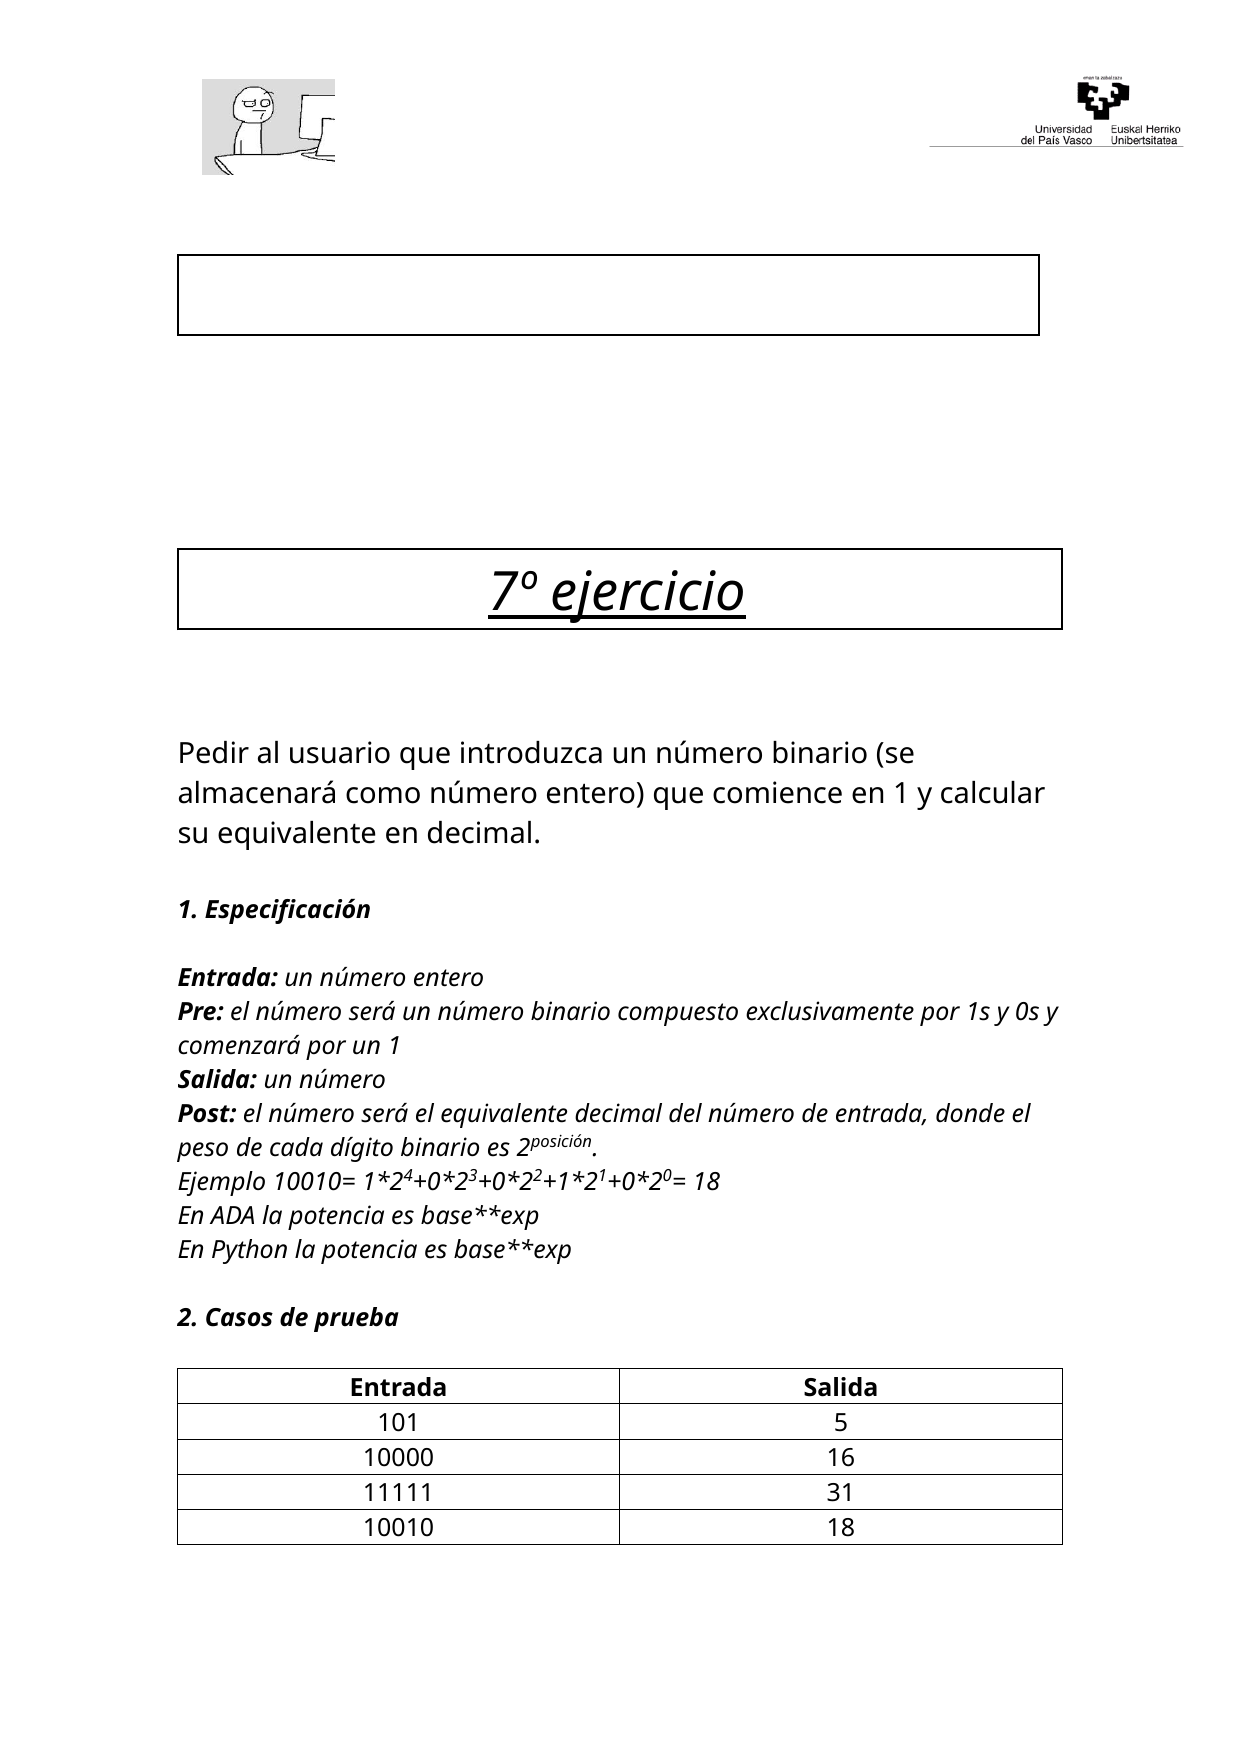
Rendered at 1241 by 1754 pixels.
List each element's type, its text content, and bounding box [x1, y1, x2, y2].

table_cell 10000 [178, 1440, 619, 1473]
table_cell 10010 [178, 1510, 619, 1544]
text 2. Casos de prueba [177, 1300, 1063, 1334]
text Ejemplo 10010= 1*24+0*23+0*22+1*21+0*20= 18 [177, 1164, 1063, 1198]
table_cell 11111 [178, 1475, 619, 1509]
table_cell 101 [178, 1404, 619, 1438]
table_cell 31 [620, 1475, 1062, 1509]
text Salida: un número [177, 1062, 1063, 1096]
table_cell 16 [620, 1440, 1062, 1473]
text 1. Especificación [177, 891, 1063, 925]
table_cell 5 [620, 1404, 1062, 1438]
table_cell 18 [620, 1510, 1062, 1544]
table_header Salida [620, 1369, 1062, 1403]
text Post: el número será el equivalente decimal del número de entrada, donde el peso de cada dígito binario es 2posición. [177, 1096, 1063, 1164]
table_header Entrada [178, 1369, 619, 1403]
text Pedir al usuario que introduzca un número binario (se almacenará como número entero) que comience en 1 y calcular su equivalente en decimal. [177, 733, 1063, 852]
text Pre: el número será un número binario compuesto exclusivamente por 1s y 0s y comenzará por un 1 [177, 993, 1063, 1062]
text En ADA la potencia es base**exp [177, 1198, 1063, 1232]
subtitle 7º ejercicio [179, 550, 1061, 628]
text Entrada: un número entero [177, 959, 1063, 993]
text En Python la potencia es base**exp [177, 1232, 1063, 1266]
